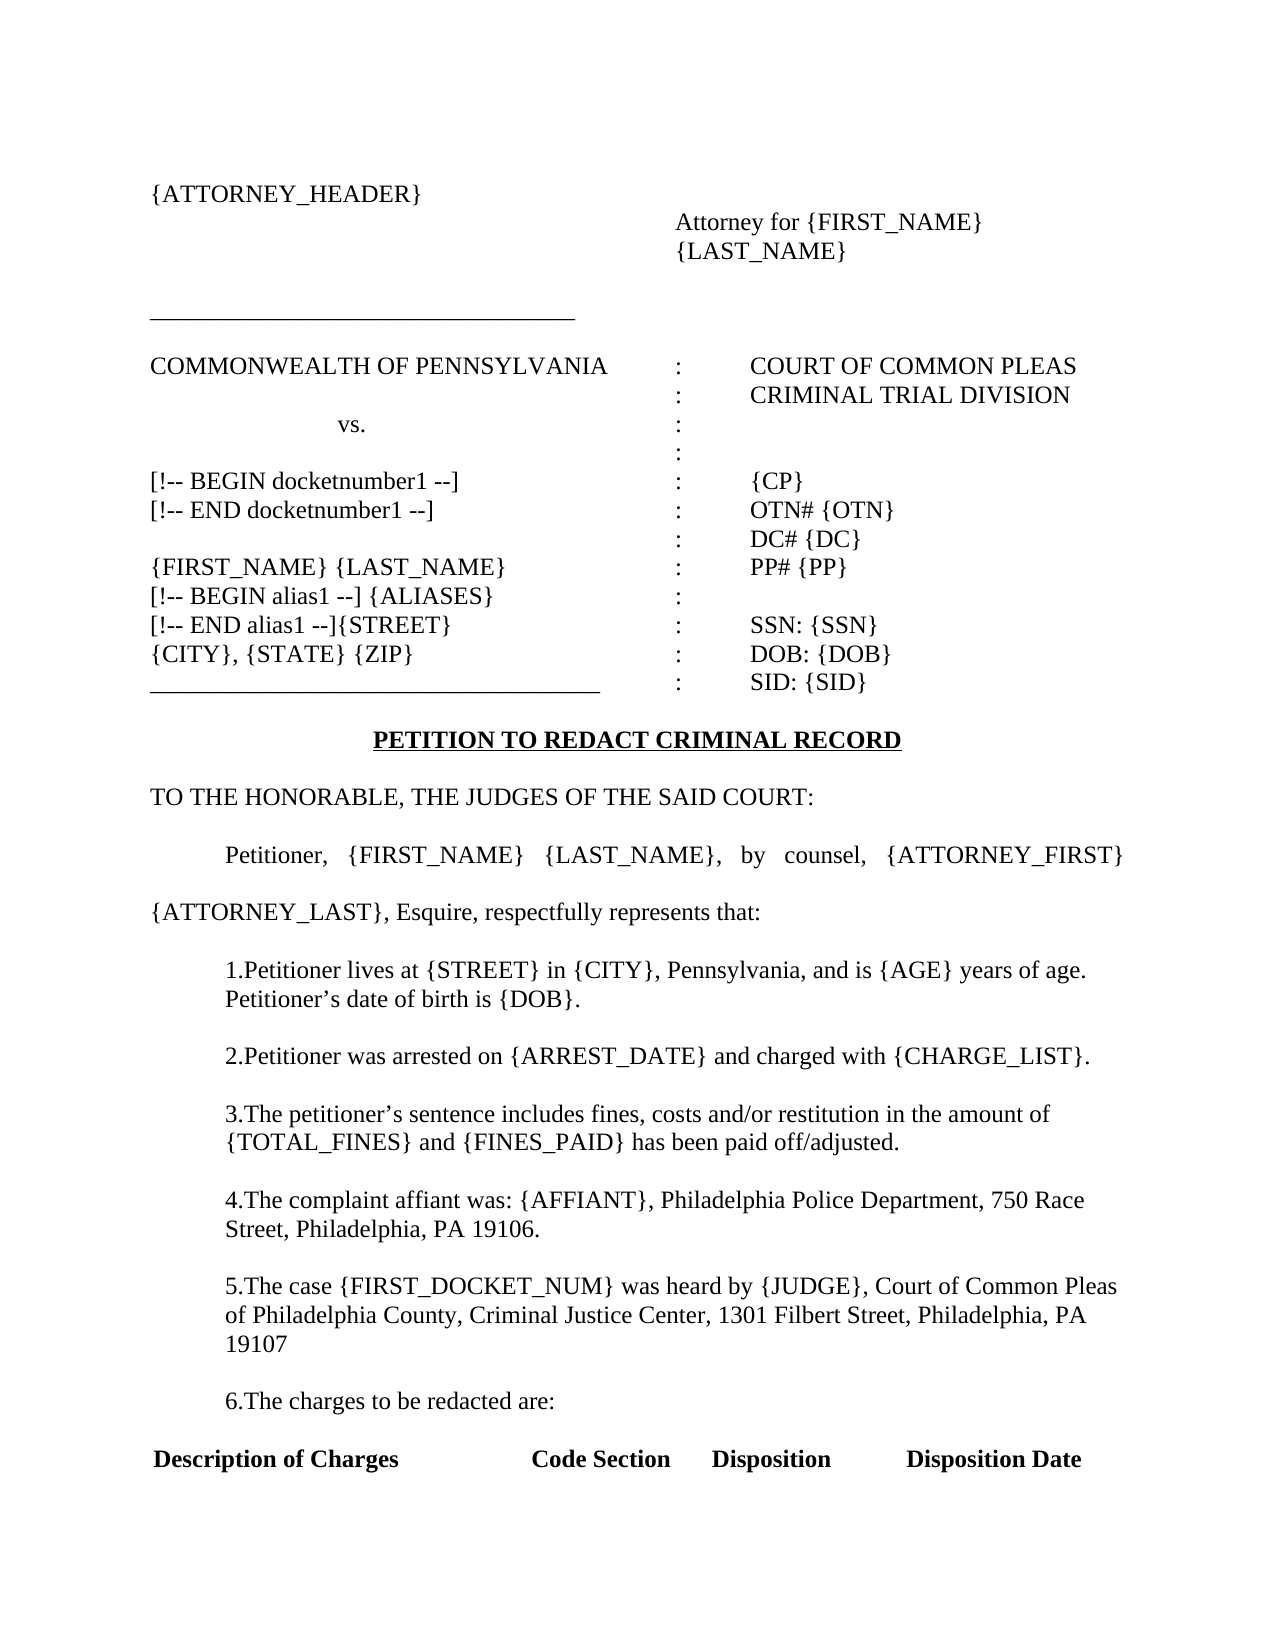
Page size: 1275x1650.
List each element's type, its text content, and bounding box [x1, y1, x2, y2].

table_header Code Section [528, 1444, 708, 1472]
text TO THE HONORABLE, THE JUDGES OF THE SAID COURT: [150, 782, 1125, 811]
text __________________________________ [150, 294, 1125, 322]
text [!-- BEGIN docketnumber1 --] : {CP} [150, 466, 1125, 495]
text {CITY}, {STATE} {ZIP} : DOB: {DOB} [150, 639, 1125, 667]
text : DC# {DC} [150, 524, 1125, 552]
text vs. : [150, 409, 1125, 437]
text [!-- BEGIN alias1 --] {ALIASES} : [150, 581, 1125, 610]
table_header Disposition Date [903, 1444, 1149, 1472]
text : CRIMINAL TRIAL DIVISION [150, 380, 1125, 409]
text {ATTORNEY_HEADER} [150, 179, 1125, 207]
text Petitioner, {FIRST_NAME} {LAST_NAME}, by counsel, {ATTORNEY_FIRST} {ATTORNEY_LAST}, Esquire, respectfully represents that: [150, 840, 1125, 926]
text PETITION TO REDACT CRIMINAL RECORD [150, 725, 1125, 754]
list Petitioner was arrested on {ARREST_DATE} and charged with {CHARGE_LIST}. [225, 1041, 1125, 1070]
list The charges to be redacted are: [225, 1386, 1125, 1415]
text [!-- END alias1 --]{STREET} : SSN: {SSN} [150, 610, 1125, 639]
table_header Disposition [709, 1444, 903, 1472]
text COMMONWEALTH OF PENNSYLVANIA : COURT OF COMMON PLEAS [150, 351, 1125, 380]
list Petitioner lives at {STREET} in {CITY}, Pennsylvania, and is {AGE} years of age. Petitioner’s date of birth is {DOB}. [225, 955, 1125, 1012]
table_header Description of Charges [150, 1444, 528, 1472]
list The case {FIRST_DOCKET_NUM} was heard by {JUDGE}, Court of Common Pleas of Philadelphia County, Criminal Justice Center, 1301 Filbert Street, Philadelphia, PA 19107 [225, 1271, 1125, 1357]
list The petitioner’s sentence includes fines, costs and/or restitution in the amount of {TOTAL_FINES} and {FINES_PAID} has been paid off/adjusted. [225, 1099, 1125, 1156]
text [!-- END docketnumber1 --] : OTN# {OTN} [150, 495, 1125, 524]
text {FIRST_NAME} {LAST_NAME} : PP# {PP} [150, 552, 1125, 581]
text : [150, 437, 1125, 466]
text ____________________________________ : SID: {SID} [150, 667, 1125, 696]
list The complaint affiant was: {AFFIANT}, Philadelphia Police Department, 750 Race Street, Philadelphia, PA 19106. [225, 1185, 1125, 1242]
text Attorney for {FIRST_NAME} {LAST_NAME} [150, 207, 1125, 265]
